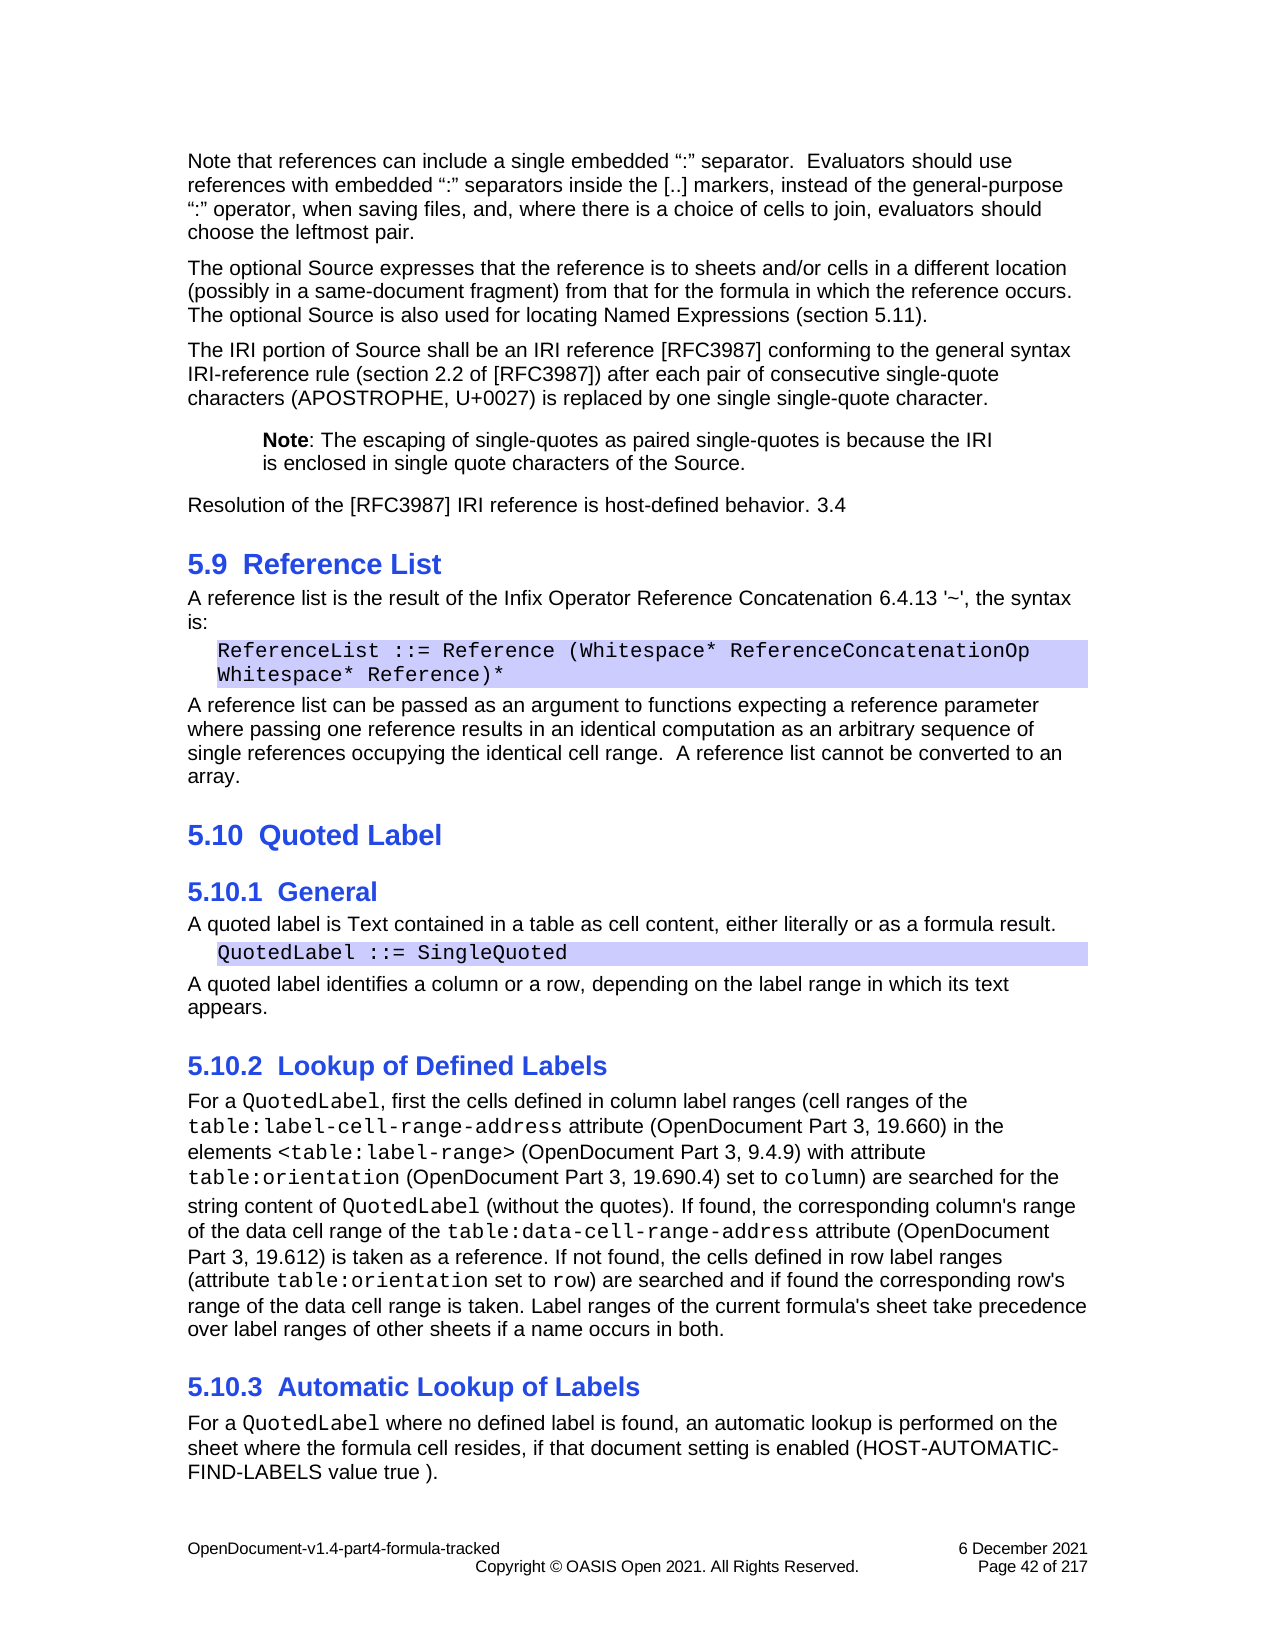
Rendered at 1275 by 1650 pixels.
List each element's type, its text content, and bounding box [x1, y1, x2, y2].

text QuotedLabel ::= SingleQuoted [217, 942, 1088, 966]
text Note: The escaping of single-quotes as paired single-quotes is because the IRI is enclosed in single quote characters of the Source. [262, 428, 1013, 475]
text A quoted label is Text contained in a table as cell content, either literally or as a formula result. [187, 913, 1088, 936]
text ReferenceList ::= Reference (Whitespace* ReferenceConcatenationOp Whitespace* Reference)* [217, 640, 1088, 688]
text For a QuotedLabel, first the cells defined in column label ranges (cell ranges of the table:label-cell-range-address attribute (OpenDocument Part 3, 19.660) in the elements <table:label-range> (OpenDocument Part 3, 9.4.9) with attribute table:orientation (OpenDocument Part 3, 19.690.4) set to column) are searched for the string content of QuotedLabel (without the quotes). If found, the corresponding column's range of the data cell range of the table:data-cell-range-address attribute (OpenDocument Part 3, 19.612) is taken as a reference. If not found, the cells defined in row label ranges (attribute table:orientation set to row) are searched and if found the corresponding row's range of the data cell range is taken. Label ranges of the current formula's sheet take precedence over label ranges of other sheets if a name occurs in both. [187, 1086, 1088, 1341]
text For a QuotedLabel where no defined label is found, an automatic lookup is performed on the sheet where the formula cell resides, if that document setting is enabled (HOST-AUTOMATIC-FIND-LABELS value true ). [187, 1408, 1088, 1484]
subtitle Lookup of Defined Labels [187, 1050, 1088, 1080]
subtitle General [187, 877, 1088, 907]
subtitle Automatic Lookup of Labels [187, 1372, 1088, 1402]
text A reference list can be passed as an argument to functions expecting a reference parameter where passing one reference results in an identical computation as an arbitrary sequence of single references occupying the identical cell range. A reference list cannot be converted to an array. [187, 694, 1088, 788]
text A quoted label identifies a column or a row, depending on the label range in which its text appears. [187, 972, 1088, 1019]
subtitle Reference List [187, 548, 1088, 581]
text Resolution of the [RFC3987] IRI reference is host-defined behavior. 3.4 [187, 494, 1088, 517]
subtitle Quoted Label [187, 819, 1088, 852]
text A reference list is the result of the Infix Operator Reference Concatenation 6.4.13 '~', the syntax is: [187, 587, 1088, 634]
text Note that references can include a single embedded “:” separator. Evaluators should use references with embedded “:” separators inside the [..] markers, instead of the general-purpose “:” operator, when saving files, and, where there is a choice of cells to join, evaluators should choose the leftmost pair. [187, 150, 1088, 244]
text The IRI portion of Source shall be an IRI reference [RFC3987] conforming to the general syntax IRI-reference rule (section 2.2 of [RFC3987]) after each pair of consecutive single-quote characters (APOSTROPHE, U+0027) is replaced by one single single-quote character. [187, 339, 1088, 409]
text The optional Source expresses that the reference is to sheets and/or cells in a different location (possibly in a same-document fragment) from that for the formula in which the reference occurs. The optional Source is also used for locating Named Expressions (section 5.11). [187, 256, 1088, 327]
